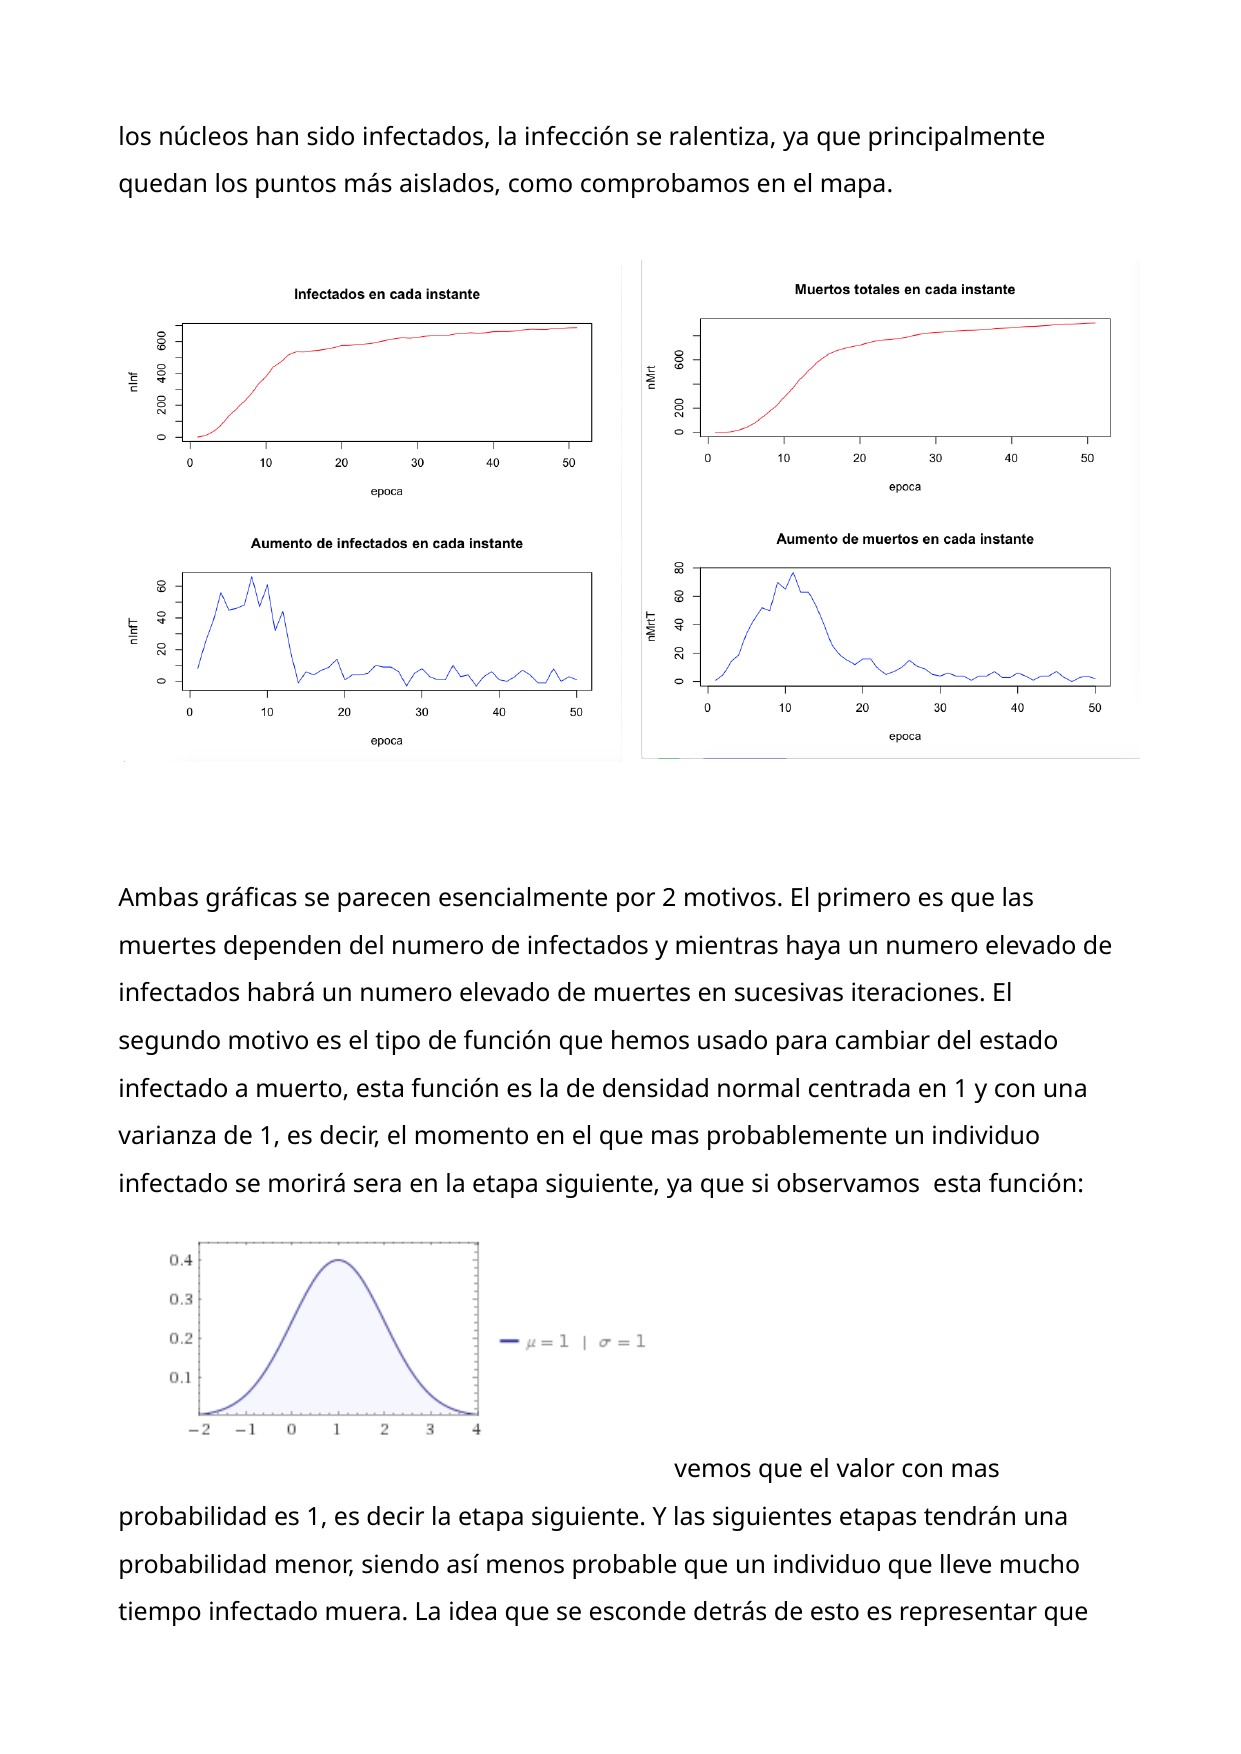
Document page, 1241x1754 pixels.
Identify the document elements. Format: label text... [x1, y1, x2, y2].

text los núcleos han sido infectados, la infección se ralentiza, ya que principalmente quedan los puntos más aislados, como comprobamos en el mapa. [118, 118, 1122, 200]
picture [641, 260, 1140, 759]
text vemos que el valor con mas probabilidad es 1, es decir la etapa siguiente. Y las siguientes etapas tendrán una probabilidad menor, siendo así menos probable que un individuo que lleve mucho tiempo infectado muera. La idea que se esconde detrás de esto es representar que [118, 1451, 1122, 1628]
picture [124, 265, 622, 762]
text Ambas gráficas se parecen esencialmente por 2 motivos. El primero es que las muertes dependen del numero de infectados y mientras haya un numero elevado de infectados habrá un numero elevado de muertes en sucesivas iteraciones. El segundo motivo es el tipo de función que hemos usado para cambiar del estado infectado a muerto, esta función es la de densidad normal centrada en 1 y con una varianza de 1, es decir, el momento en el que mas probablemente un individuo infectado se morirá sera en la etapa siguiente, ya que si observamos esta función: [118, 880, 1122, 1199]
picture [125, 1236, 674, 1460]
